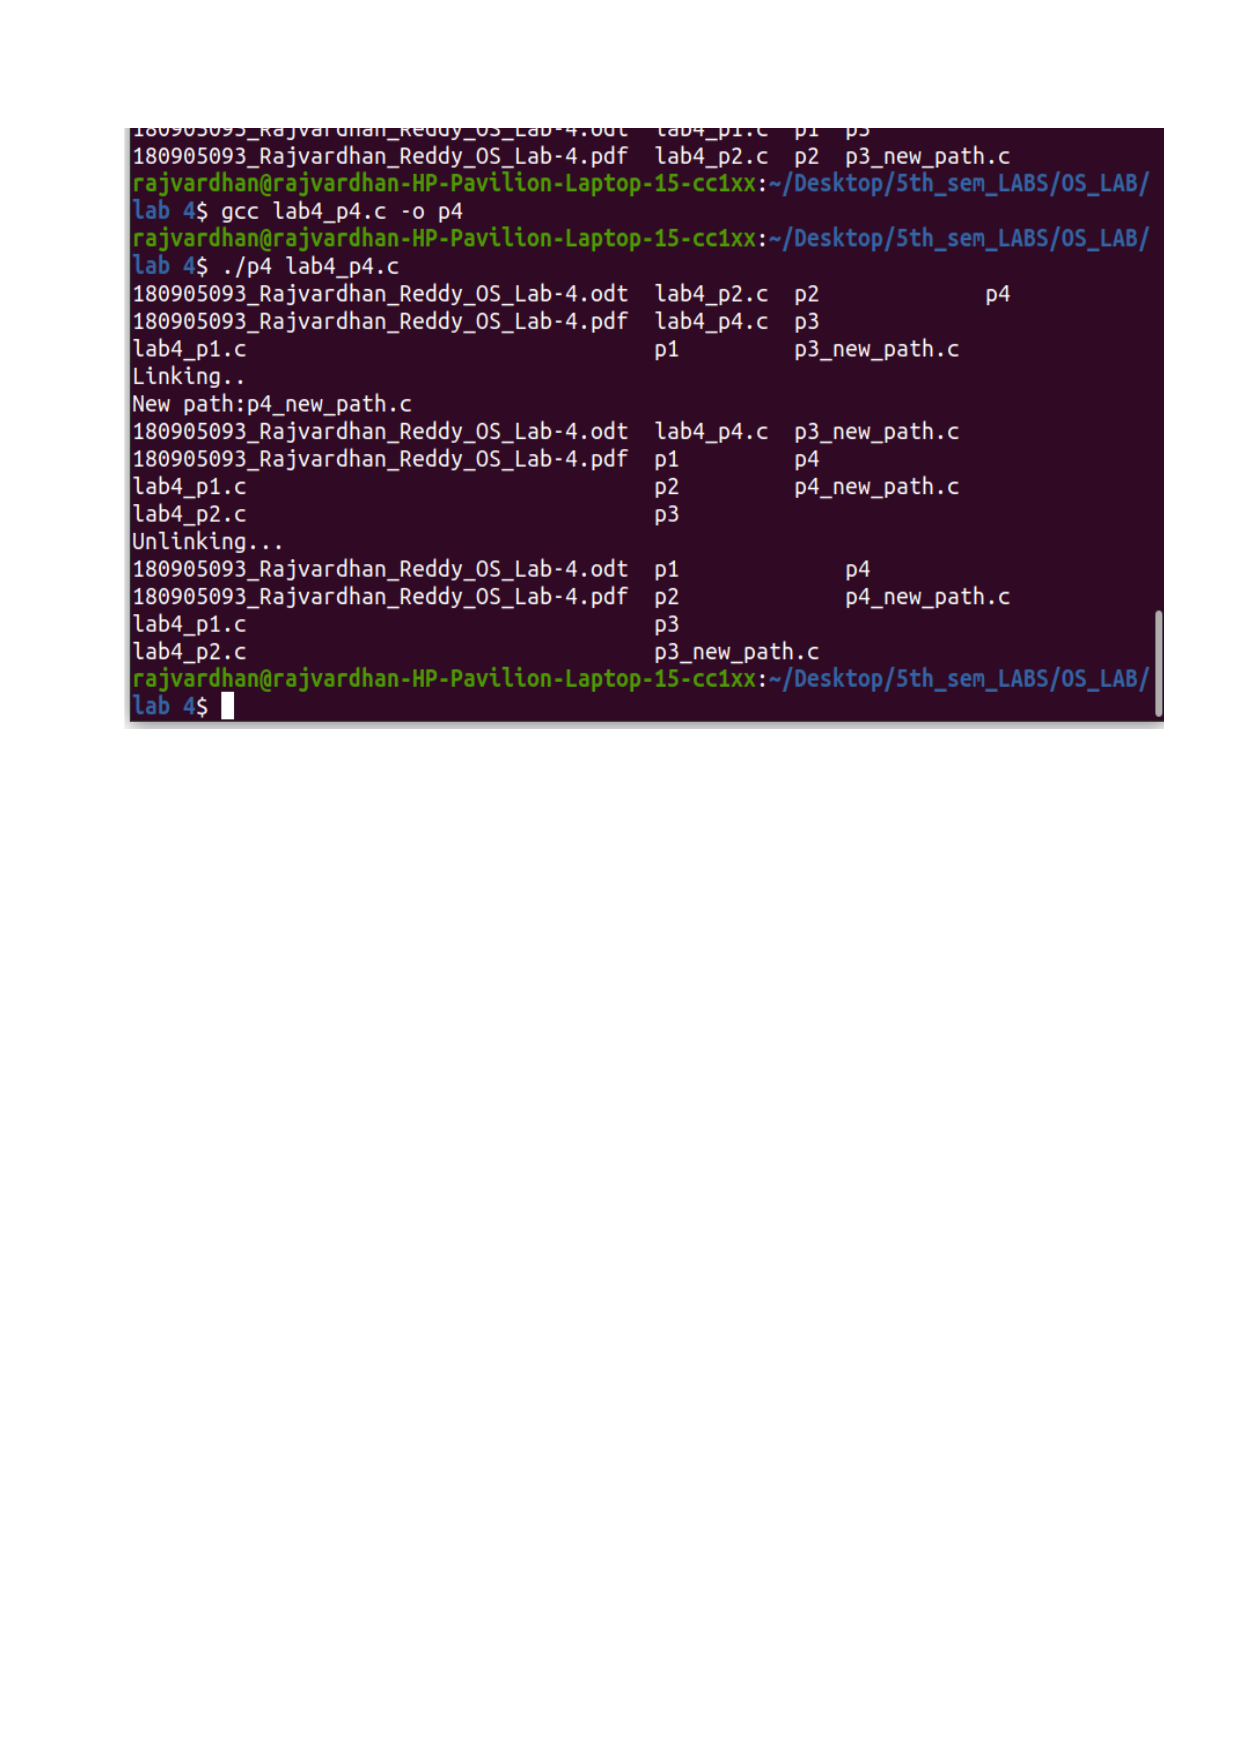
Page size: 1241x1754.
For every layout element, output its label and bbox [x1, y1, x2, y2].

picture [124, 128, 1164, 729]
